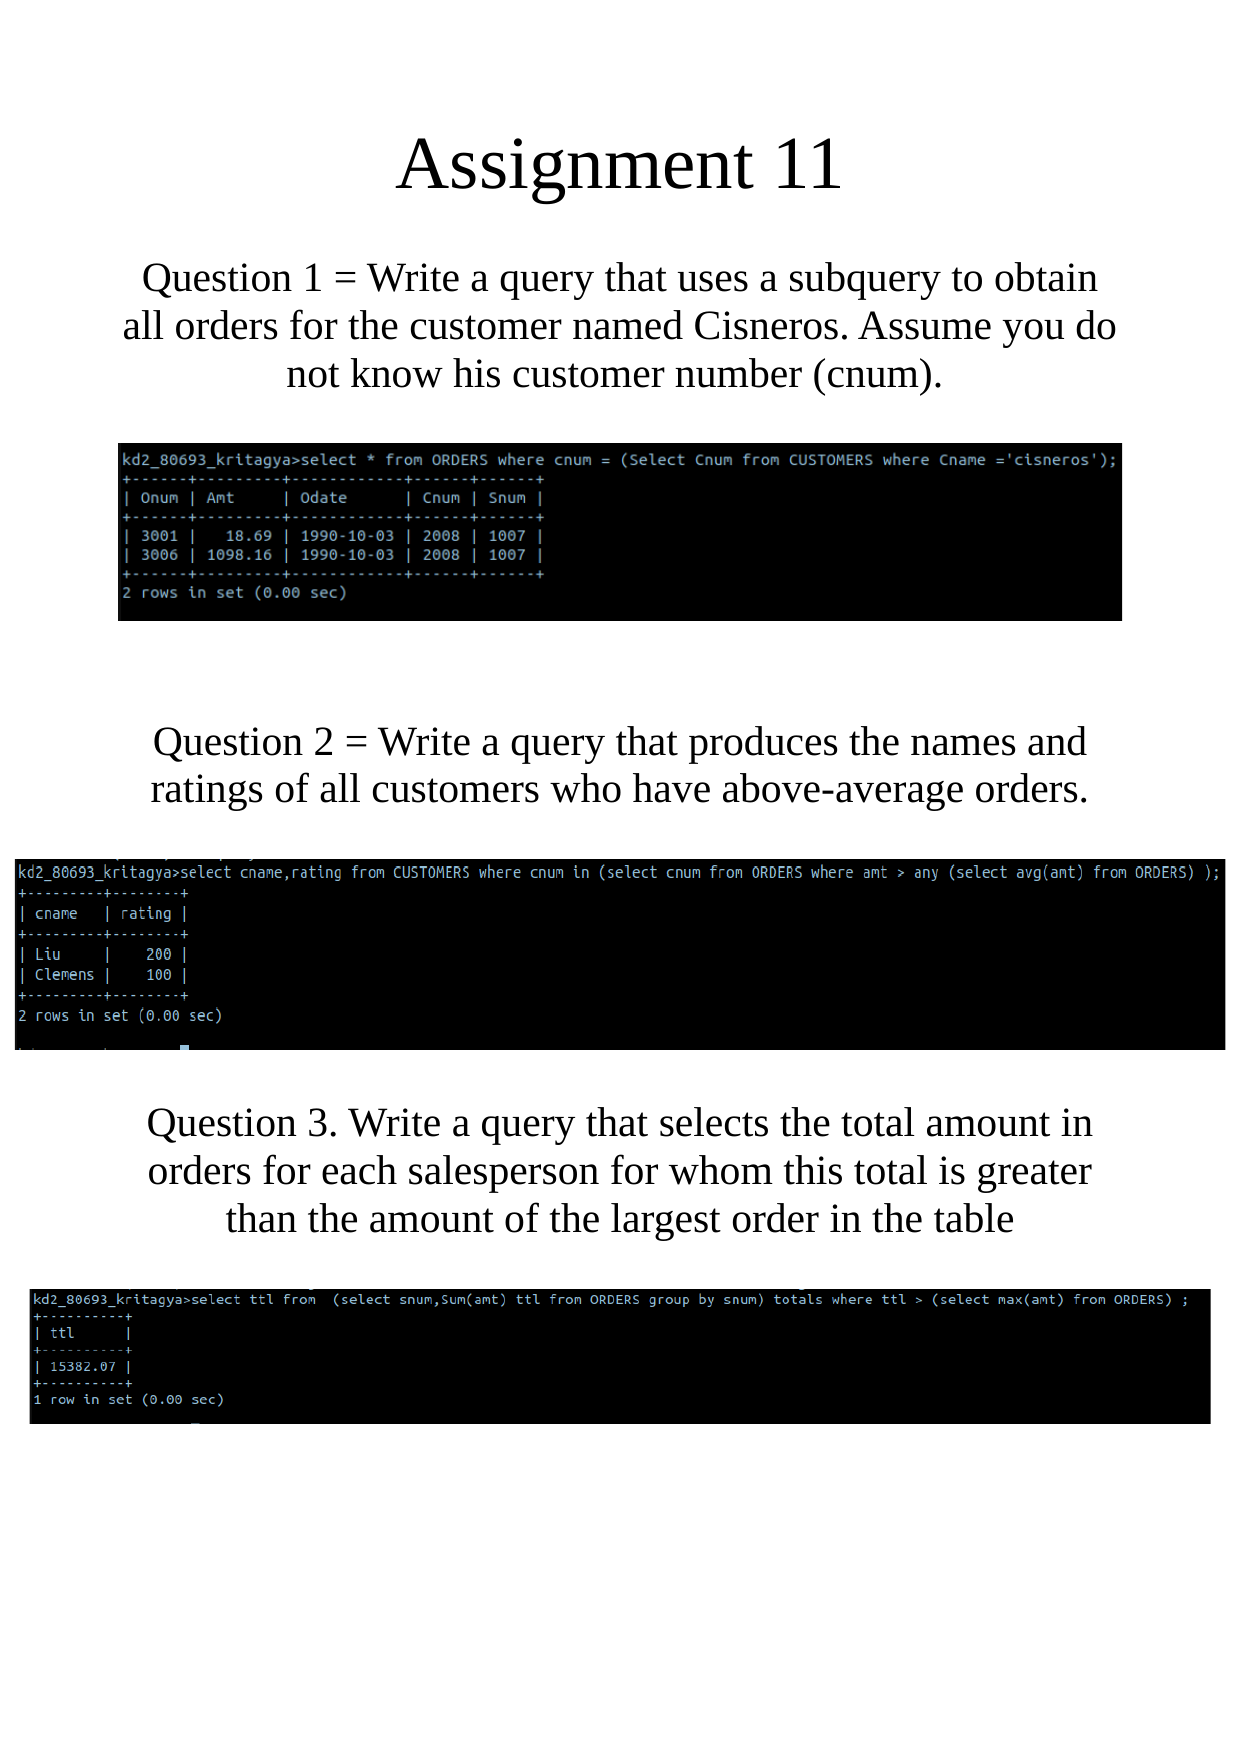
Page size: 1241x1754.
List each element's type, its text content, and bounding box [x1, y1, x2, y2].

text Question 2 = Write a query that produces the names and ratings of all customers who have above-average orders. [118, 716, 1122, 812]
picture [29, 1289, 1211, 1424]
picture [118, 443, 1123, 621]
text Assignment 11 [118, 118, 1122, 204]
text Question 1 = Write a query that uses a subquery to obtain all orders for the customer named Cisneros. Assume you do not know his customer number (cnum). [118, 252, 1122, 396]
text Question 3. Write a query that selects the total amount in orders for each salesperson for whom this total is greater than the amount of the largest order in the table [118, 1097, 1122, 1241]
picture [14, 859, 1226, 1050]
